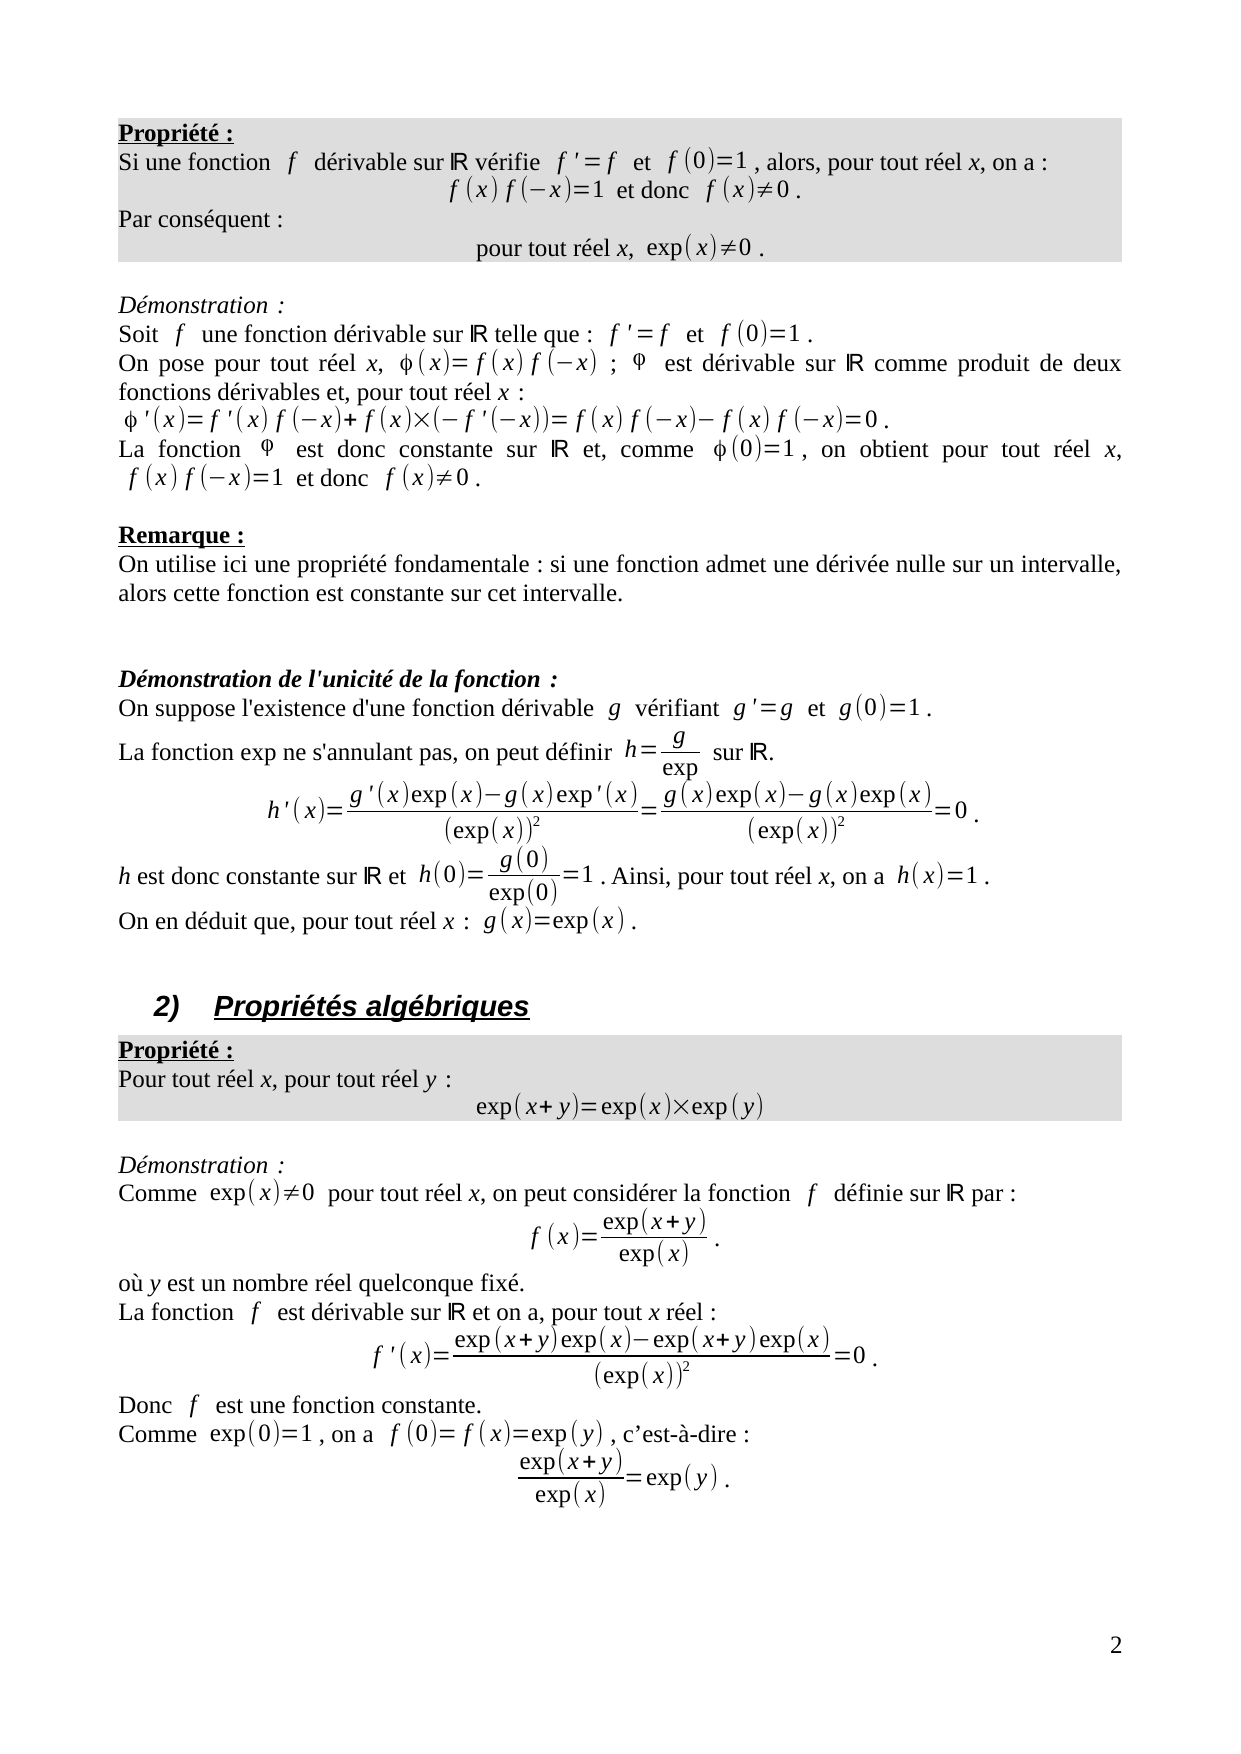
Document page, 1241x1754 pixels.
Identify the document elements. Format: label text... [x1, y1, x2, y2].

text Propriété : [118, 118, 1122, 147]
text et donc . [118, 176, 1122, 204]
text On suppose l'existence d'une fonction dérivable vérifiant et . [118, 693, 1122, 722]
text La fonction exp ne s'annulant pas, on peut définir sur ℝ. [118, 722, 1122, 781]
text Soit une fonction dérivable sur ℝ telle que : et . [118, 319, 1122, 348]
text Remarque : [118, 521, 1122, 549]
text Propriété : [118, 1035, 1122, 1064]
text La fonction est donc constante sur ℝ et, comme , on obtient pour tout réel x, et donc . [118, 434, 1122, 492]
text . [118, 781, 1122, 845]
text où y est un nombre réel quelconque fixé. [118, 1268, 1122, 1297]
text pour tout réel x, . [118, 233, 1122, 262]
text h est donc constante sur ℝ et . Ainsi, pour tout réel x, on a . [118, 845, 1122, 906]
text On utilise ici une propriété fondamentale : si une fonction admet une dérivée nulle sur un intervalle, alors cette fonction est constante sur cet intervalle. [118, 549, 1122, 607]
text Donc est une fonction constante. [118, 1390, 1122, 1419]
text Par conséquent : [118, 204, 1122, 233]
text On pose pour tout réel x, ; est dérivable sur ℝ comme produit de deux fonctions dérivables et, pour tout réel x : [118, 348, 1122, 406]
text On en déduit que, pour tout réel x : . [118, 906, 1122, 935]
subtitle Propriétés algébriques [153, 989, 1122, 1022]
text Comme pour tout réel x, on peut considérer la fonction définie sur ℝ par : [118, 1178, 1122, 1207]
text Pour tout réel x, pour tout réel y : [118, 1064, 1122, 1092]
text Démonstration : [118, 1150, 1122, 1178]
text Comme , on a , c’est-à-dire : [118, 1419, 1122, 1448]
text . [118, 1448, 1122, 1509]
text La fonction est dérivable sur ℝ et on a, pour tout x réel : [118, 1297, 1122, 1326]
text . [118, 1326, 1122, 1390]
text . [118, 1207, 1122, 1268]
text Démonstration : [118, 291, 1122, 319]
text Démonstration de l'unicité de la fonction : [118, 664, 1122, 693]
text . [118, 406, 1122, 434]
text Si une fonction dérivable sur ℝ vérifie et , alors, pour tout réel x, on a : [118, 147, 1122, 176]
